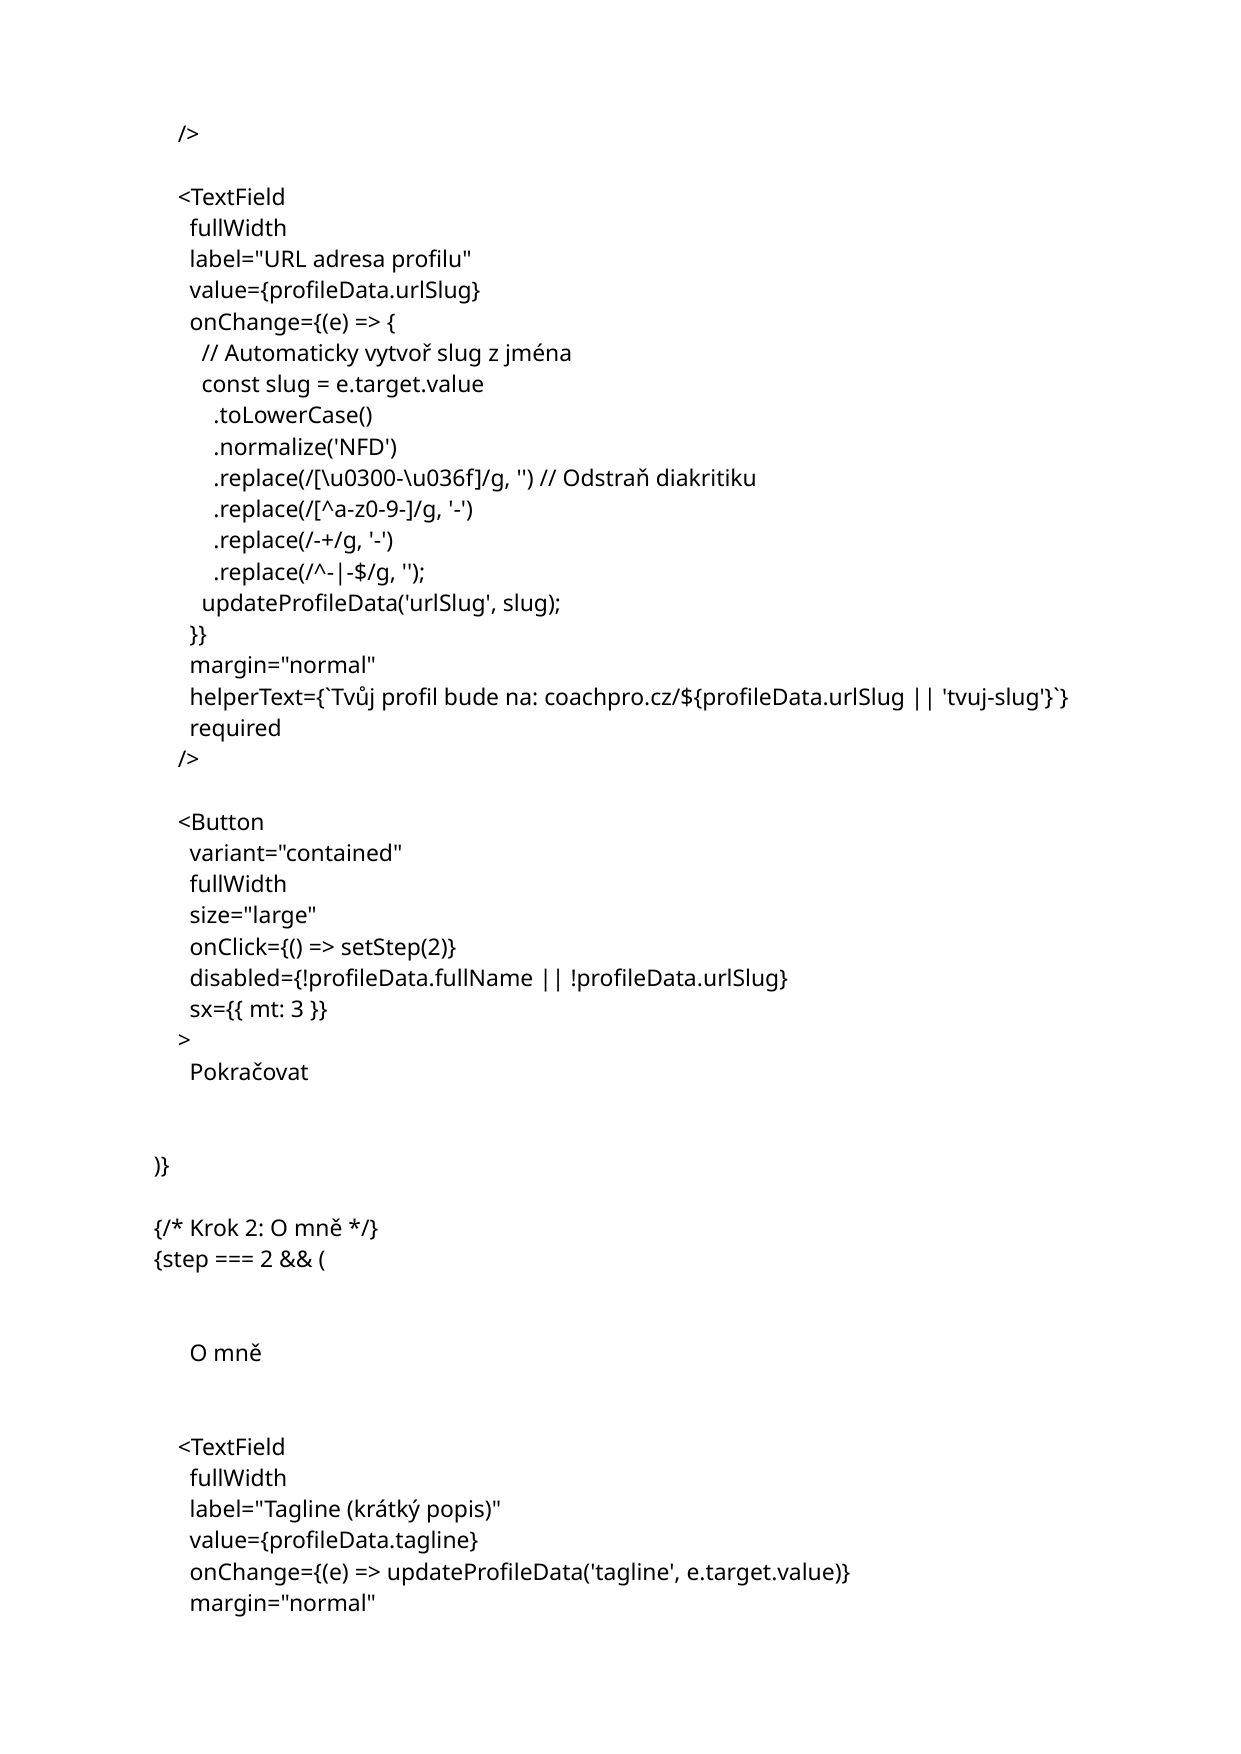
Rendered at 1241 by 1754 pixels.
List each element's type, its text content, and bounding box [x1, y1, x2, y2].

text .replace(/[\u0300-\u036f]/g, '') // Odstraň diakritiku [118, 462, 1122, 493]
text onChange={(e) => { [118, 306, 1122, 337]
text required [118, 712, 1122, 743]
text margin="normal" [118, 1587, 1122, 1618]
text label="URL adresa profilu" [118, 243, 1122, 274]
text fullWidth [118, 868, 1122, 899]
text onClick={() => setStep(2)} [118, 931, 1122, 962]
text .normalize('NFD') [118, 431, 1122, 462]
text O mně [118, 1337, 1122, 1368]
text const slug = e.target.value [118, 368, 1122, 399]
text <Button [118, 806, 1122, 837]
text sx={{ mt: 3 }} [118, 993, 1122, 1024]
text .replace(/[^a-z0-9-]/g, '-') [118, 493, 1122, 524]
text > [118, 1024, 1122, 1056]
text .replace(/-+/g, '-') [118, 524, 1122, 556]
text .toLowerCase() [118, 399, 1122, 431]
text label="Tagline (krátký popis)" [118, 1493, 1122, 1524]
text fullWidth [118, 1462, 1122, 1493]
text value={profileData.urlSlug} [118, 274, 1122, 306]
text value={profileData.tagline} [118, 1524, 1122, 1556]
text onChange={(e) => updateProfileData('tagline', e.target.value)} [118, 1556, 1122, 1587]
text margin="normal" [118, 649, 1122, 681]
text }} [118, 618, 1122, 649]
text Pokračovat [118, 1056, 1122, 1087]
text // Automaticky vytvoř slug z jména [118, 337, 1122, 368]
text {step === 2 && ( [118, 1243, 1122, 1274]
text <TextField [118, 1431, 1122, 1462]
text {/* Krok 2: O mně */} [118, 1212, 1122, 1243]
text <TextField [118, 181, 1122, 212]
text fullWidth [118, 212, 1122, 243]
text /> [118, 118, 1122, 149]
text .replace(/^-|-$/g, ''); [118, 556, 1122, 587]
text size="large" [118, 899, 1122, 931]
text )} [118, 1149, 1122, 1181]
text /> [118, 743, 1122, 774]
text disabled={!profileData.fullName || !profileData.urlSlug} [118, 962, 1122, 993]
text variant="contained" [118, 837, 1122, 868]
text helperText={`Tvůj profil bude na: coachpro.cz/${profileData.urlSlug || 'tvuj-slug'}`} [118, 681, 1122, 712]
text updateProfileData('urlSlug', slug); [118, 587, 1122, 618]
